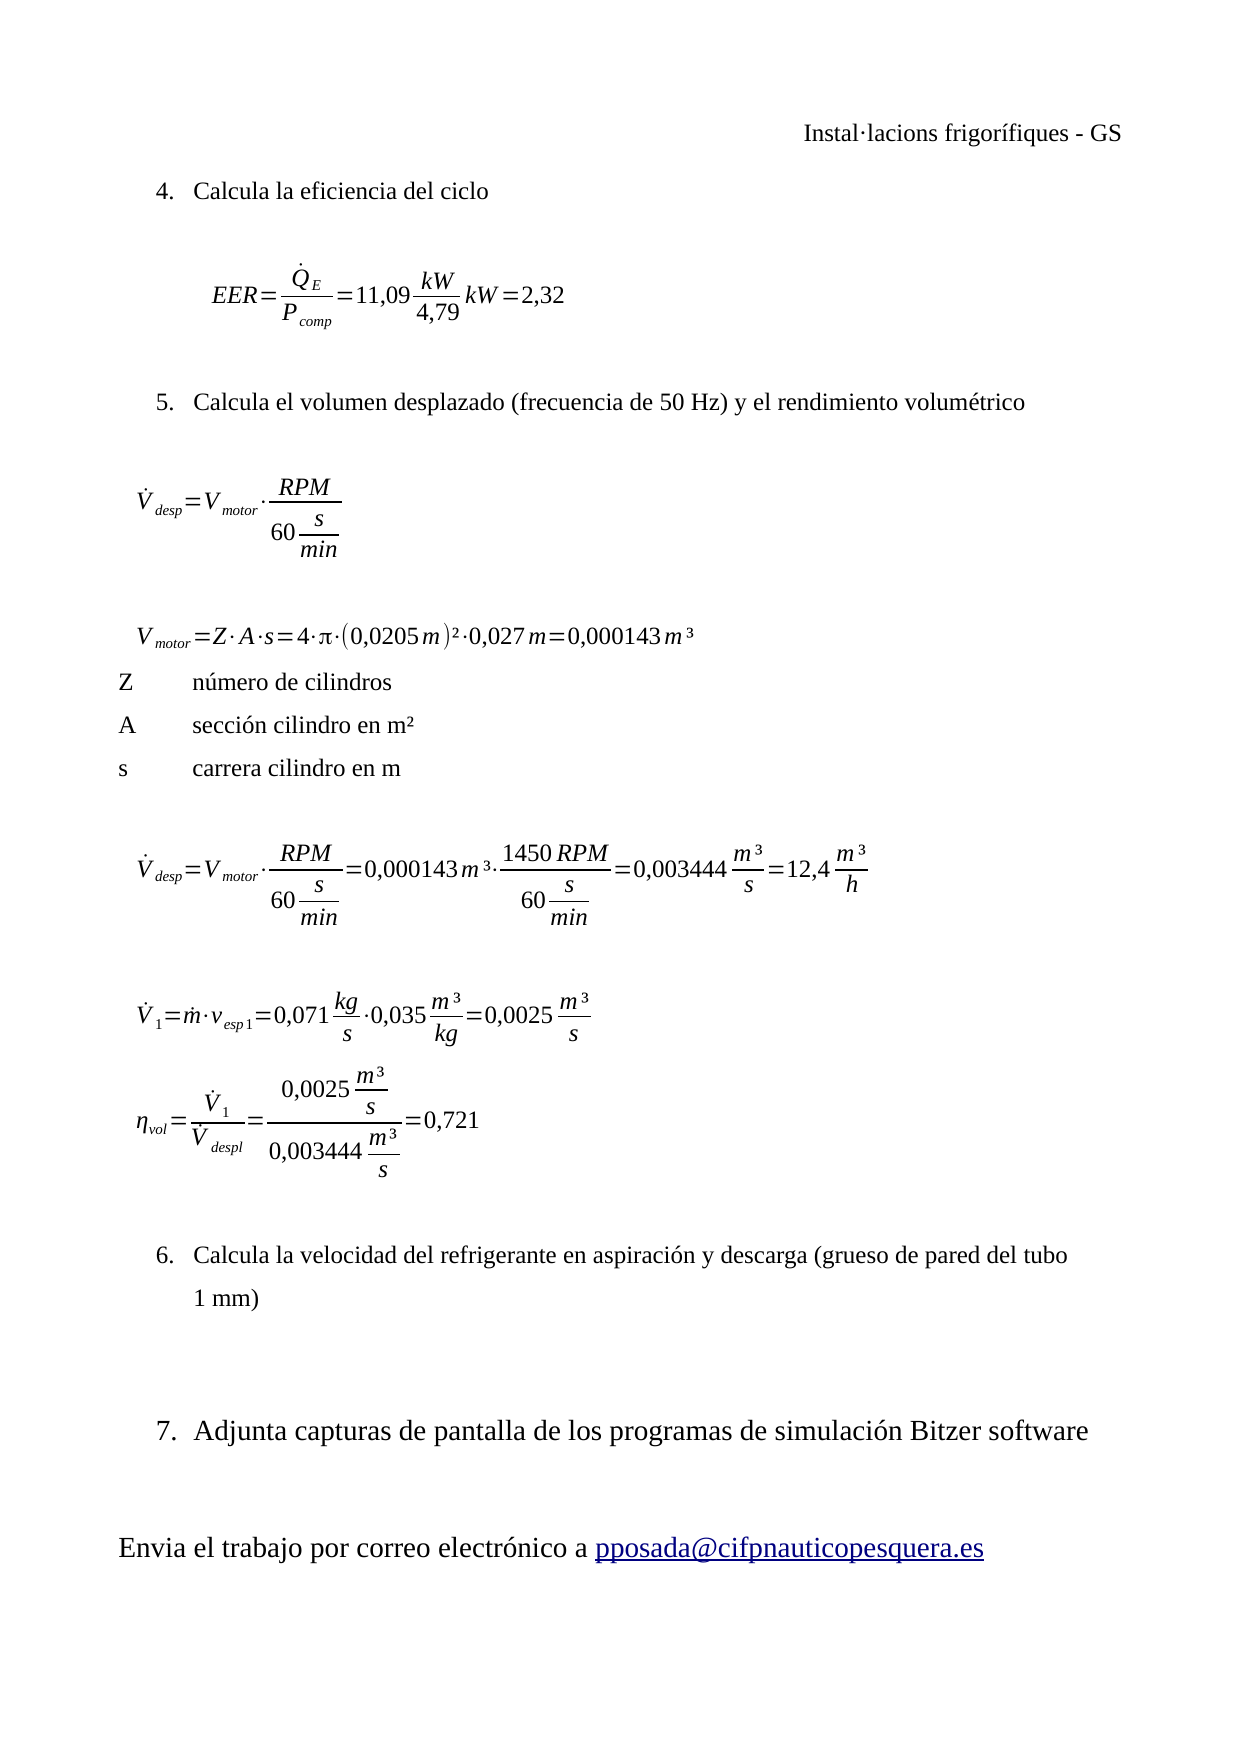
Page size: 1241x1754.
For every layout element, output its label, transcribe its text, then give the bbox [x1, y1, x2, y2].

list Calcula el volumen desplazado (frecuencia de 50 Hz) y el rendimiento volumétrico [156, 387, 1122, 416]
text s carrera cilindro en m [118, 753, 1122, 782]
text Envia el trabajo por correo electrónico a pposada@cifpnauticopesquera.es [118, 1530, 1122, 1564]
text A sección cilindro en m² [118, 710, 1122, 739]
list Calcula la velocidad del refrigerante en aspiración y descarga (grueso de pared del tubo [156, 1240, 1122, 1269]
text Z número de cilindros [118, 667, 1122, 696]
list 1 mm) [156, 1283, 1122, 1312]
list Calcula la eficiencia del ciclo [156, 176, 1122, 205]
list Adjunta capturas de pantalla de los programas de simulación Bitzer software [156, 1413, 1122, 1446]
